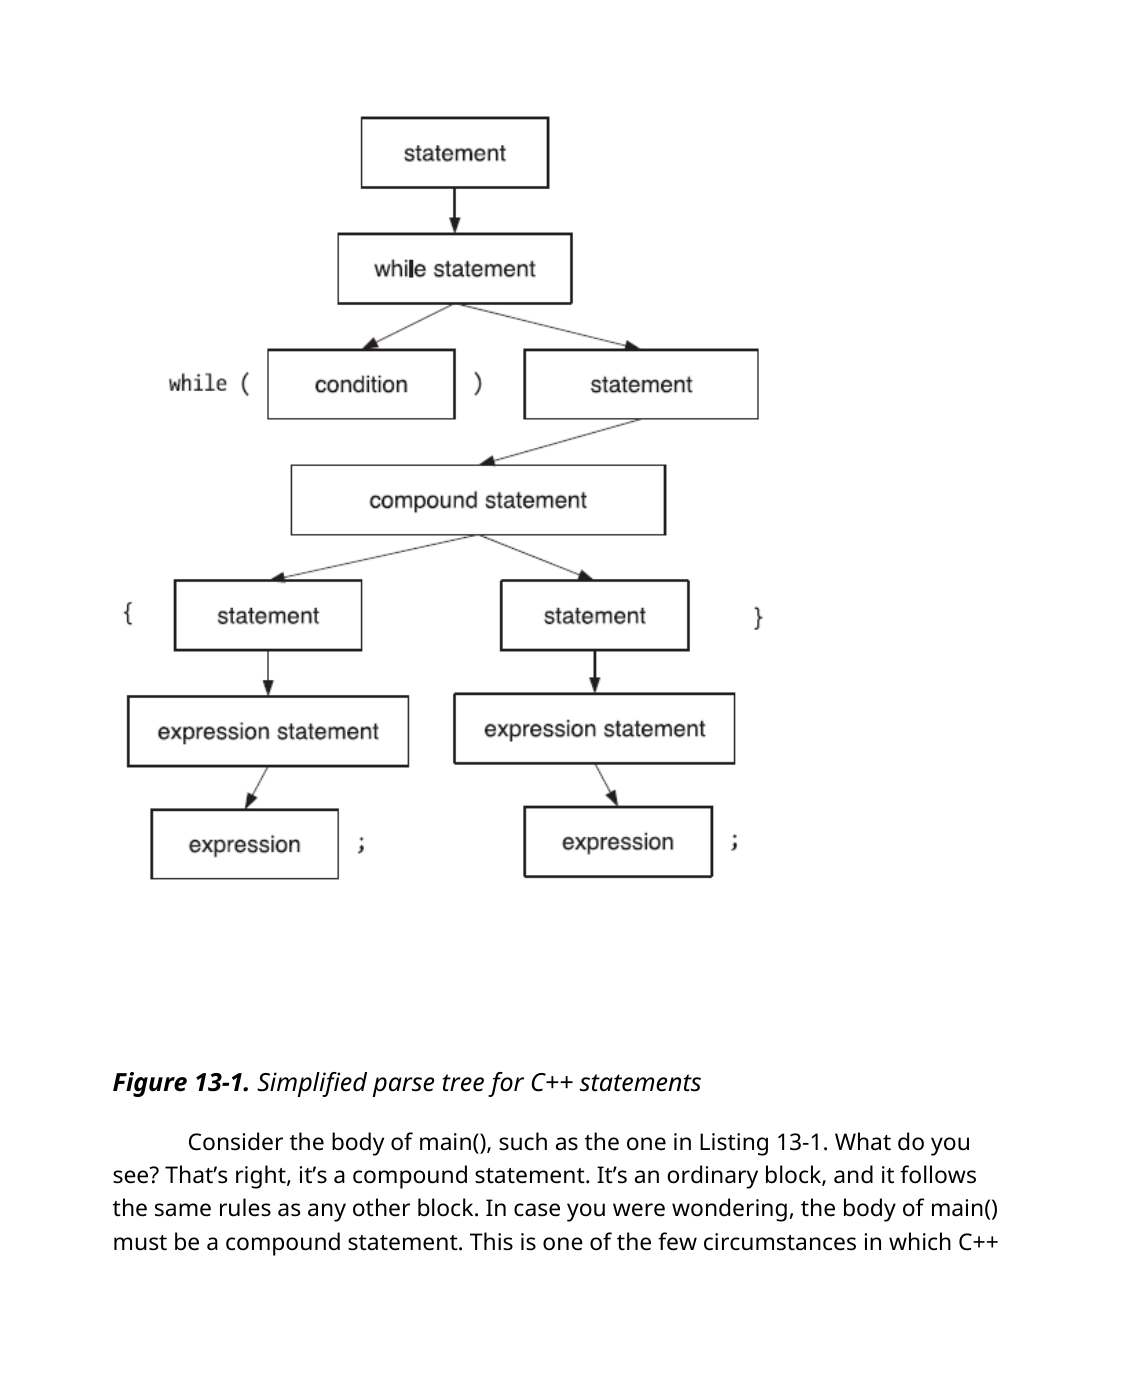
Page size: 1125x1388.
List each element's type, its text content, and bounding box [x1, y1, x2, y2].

text Consider the body of main(), such as the one in Listing 13-1. What do you see? That’s right, it’s a compound statement. It’s an ordinary block, and it follows the same rules as any other block. In case you were wondering, the body of main() must be a compound statement. This is one of the few circumstances in which C++ [112, 1123, 1012, 1257]
text Figure 13-1. Simplified parse tree for C++ statements [112, 1064, 1012, 1098]
